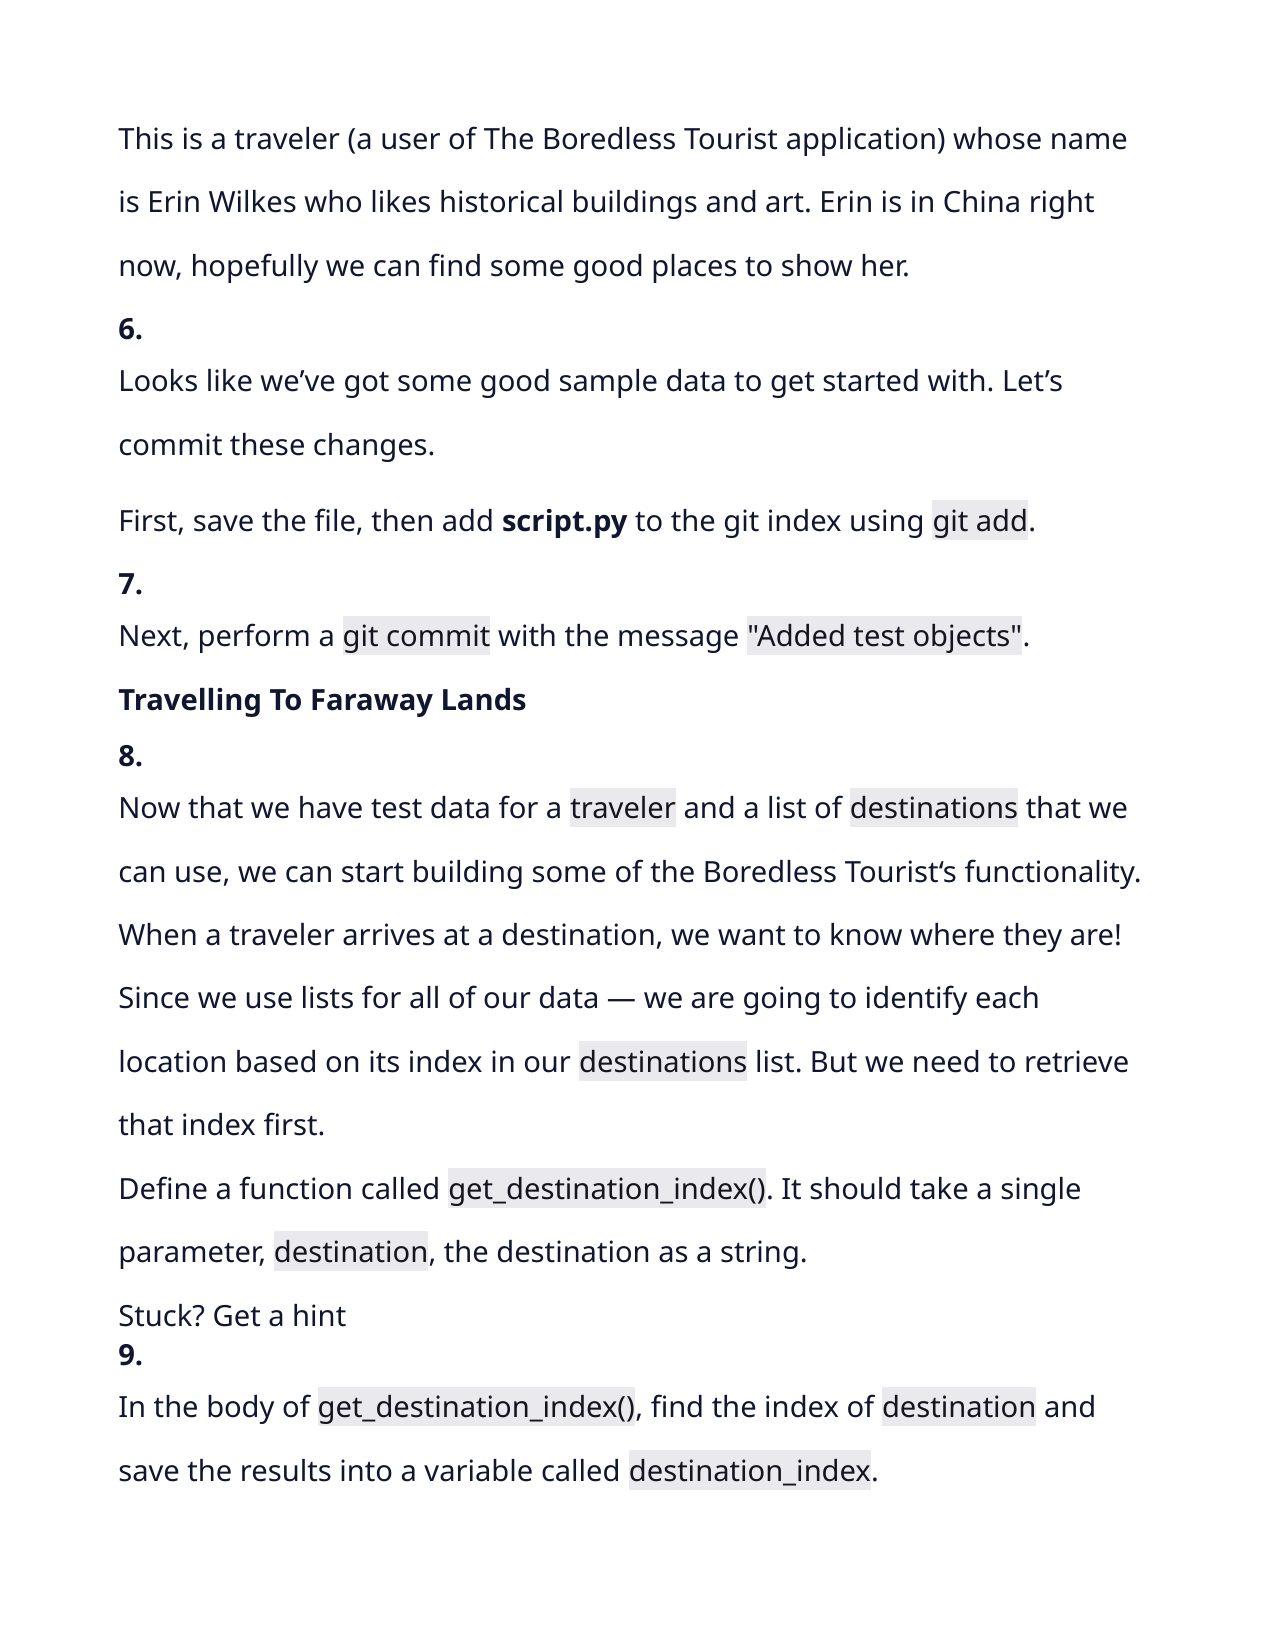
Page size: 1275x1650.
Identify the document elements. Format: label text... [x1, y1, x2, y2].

text First, save the file, then add script.py to the git index using git add. [118, 500, 1157, 540]
text 6. [118, 308, 1157, 348]
text Define a function called get_destination_index(). It should take a single parameter, destination, the destination as a string. [118, 1168, 1157, 1271]
text In the body of get_destination_index(), find the index of destination and save the results into a variable called destination_index. [118, 1387, 1157, 1490]
subtitle Travelling To Faraway Lands [118, 679, 1157, 719]
text 9. [118, 1334, 1157, 1374]
text 7. [118, 563, 1157, 603]
text Stuck? Get a hint [118, 1295, 1157, 1334]
text This is a traveler (a user of The Boredless Tourist application) whose name is Erin Wilkes who likes historical buildings and art. Erin is in China right now, hopefully we can find some good places to show her. [118, 118, 1157, 285]
text 8. [118, 735, 1157, 775]
text Now that we have test data for a traveler and a list of destinations that we can use, we can start building some of the Boredless Tourist‘s functionality. [118, 787, 1157, 891]
text When a traveler arrives at a destination, we want to know where they are! Since we use lists for all of our data — we are going to identify each location based on its index in our destinations list. But we need to retrieve that index first. [118, 914, 1157, 1144]
text Next, perform a git commit with the message "Added test objects". [118, 616, 1157, 655]
text Looks like we’ve got some good sample data to get started with. Let’s commit these changes. [118, 361, 1157, 464]
